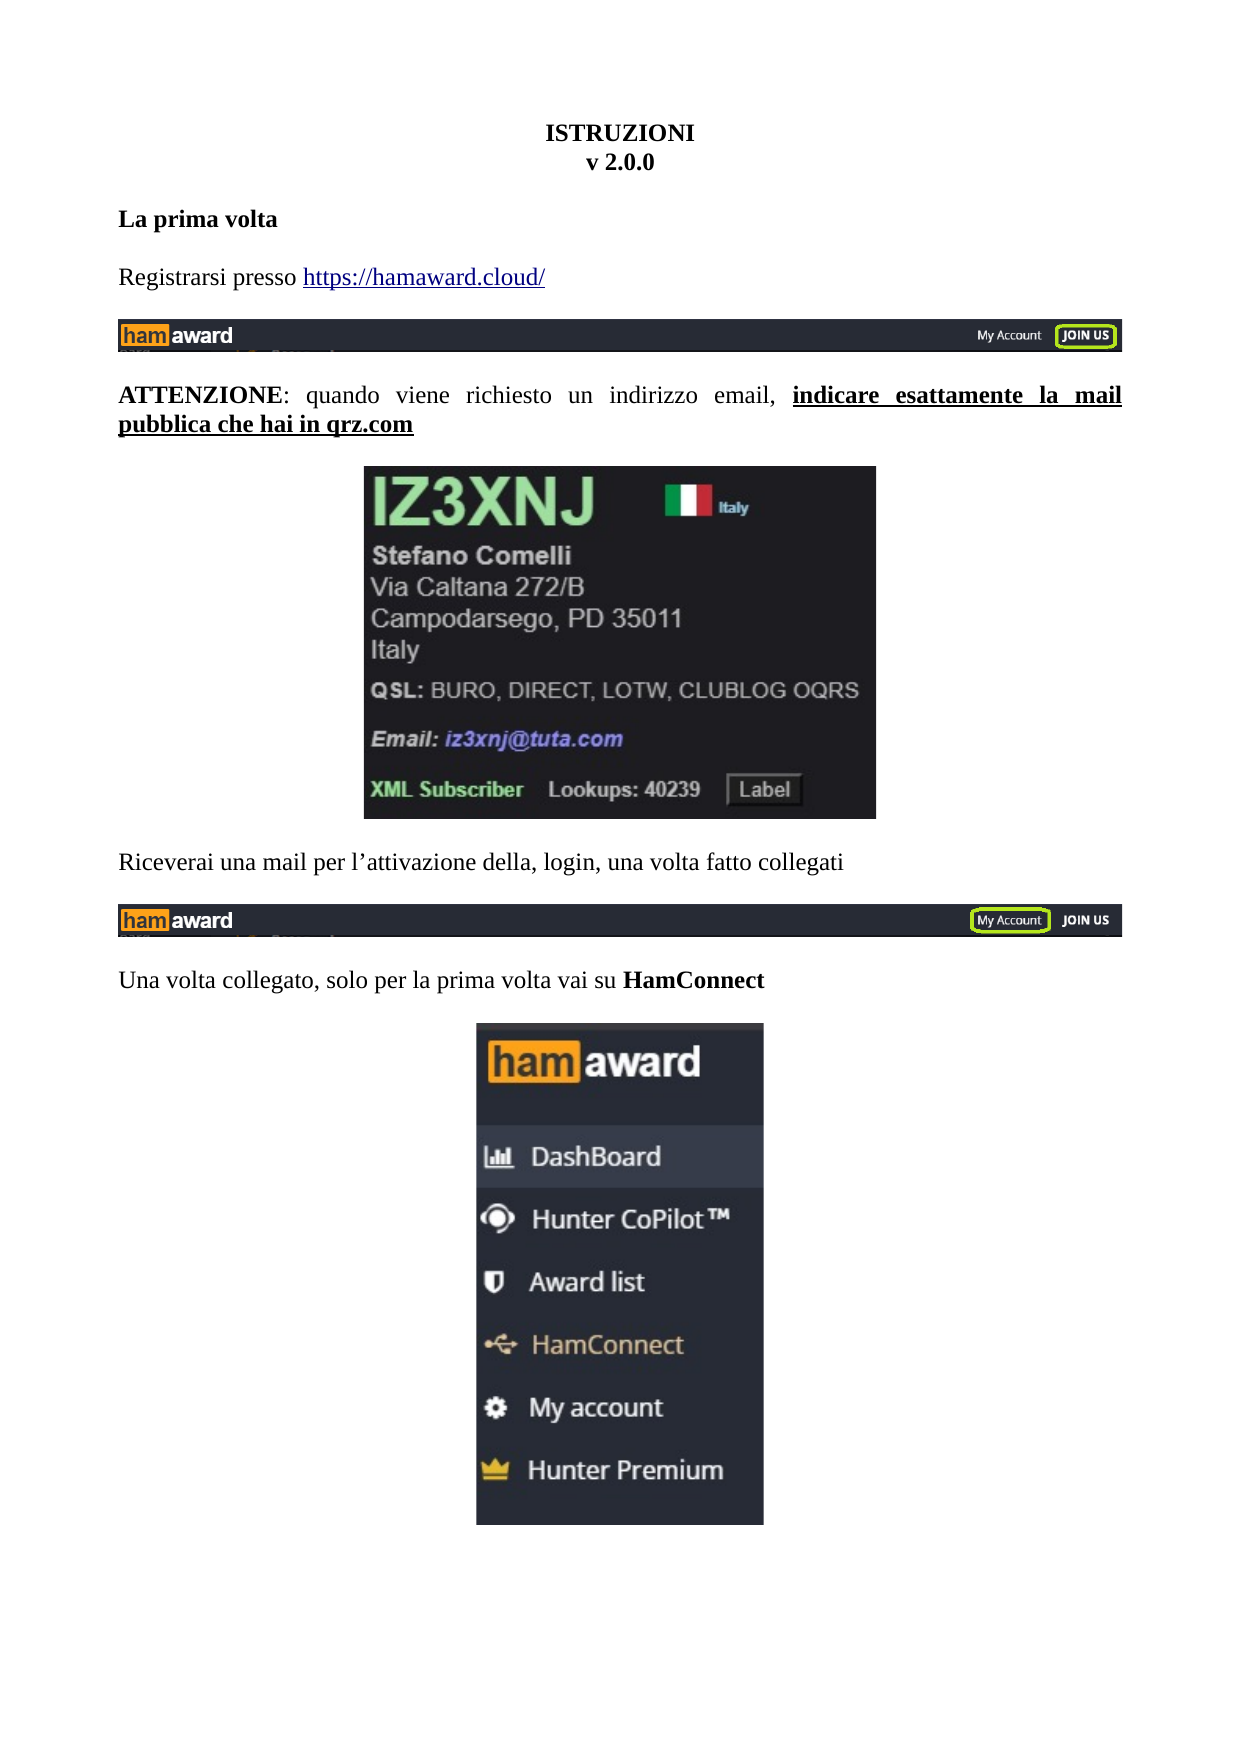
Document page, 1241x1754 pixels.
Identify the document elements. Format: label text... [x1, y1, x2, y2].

text ISTRUZIONI [118, 118, 1122, 147]
text Registrarsi presso https://hamaward.cloud/ [118, 262, 1122, 291]
picture [118, 319, 1123, 352]
text v 2.0.0 [118, 147, 1122, 176]
picture [476, 1023, 764, 1525]
text Una volta collegato, solo per la prima volta vai su HamConnect [118, 966, 1122, 994]
picture [363, 466, 877, 819]
text La prima volta [118, 204, 1122, 233]
picture [118, 904, 1123, 937]
text Riceverai una mail per l’attivazione della, login, una volta fatto collegati [118, 847, 1122, 876]
text ATTENZIONE: quando viene richiesto un indirizzo email, indicare esattamente la mail pubblica che hai in qrz.com [118, 380, 1122, 438]
